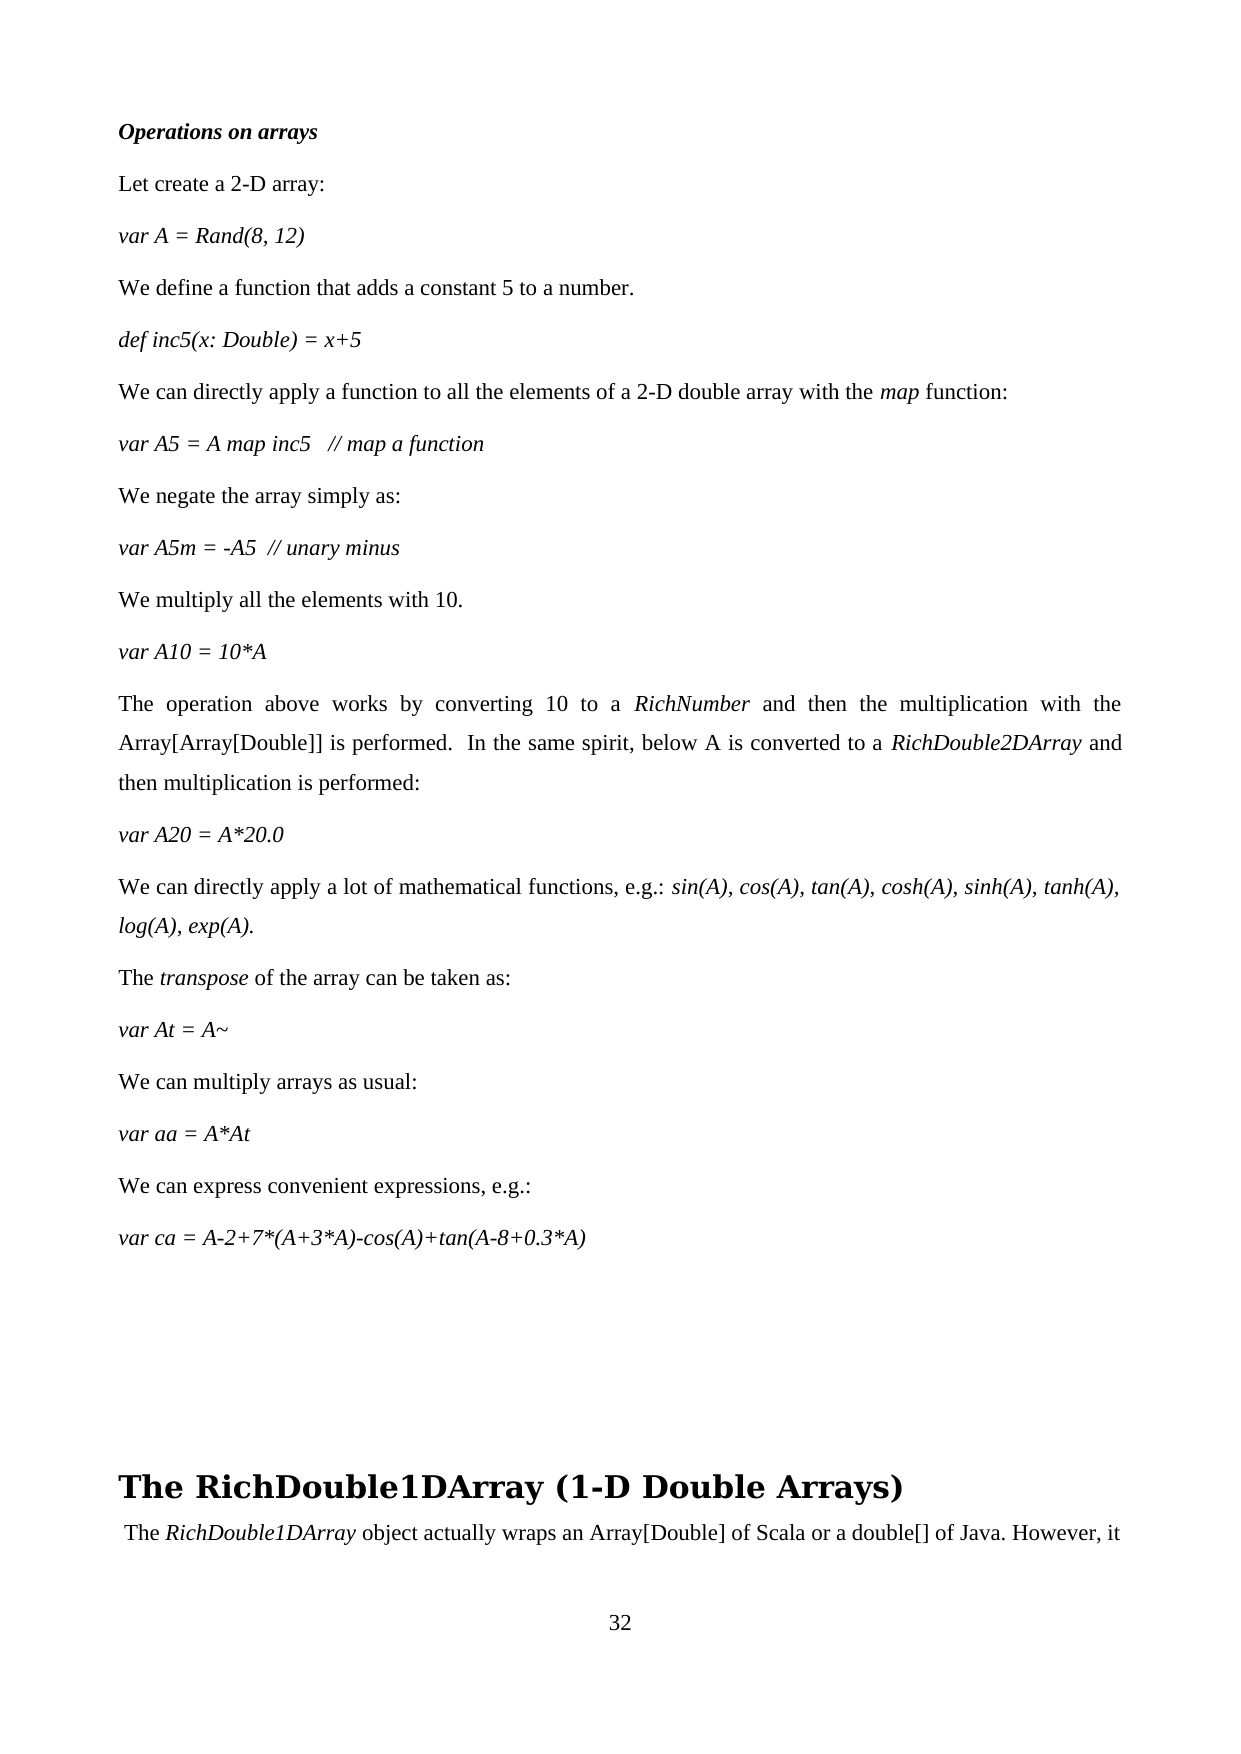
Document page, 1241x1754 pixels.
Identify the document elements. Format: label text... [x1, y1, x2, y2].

text var A20 = A*20.0 [118, 821, 1122, 847]
subtitle The RichDouble1DArray (1-D Double Arrays) [118, 1469, 1122, 1506]
text def inc5(x: Double) = x+5 [118, 326, 1122, 352]
text var A5m = -A5 // unary minus [118, 534, 1122, 560]
text var A = Rand(8, 12) [118, 222, 1122, 248]
text var aa = A*At [118, 1120, 1122, 1147]
text var A5 = A map inc5 // map a function [118, 430, 1122, 456]
text We can directly apply a function to all the elements of a 2-D double array with the map function: [118, 378, 1122, 404]
text var ca = A-2+7*(A+3*A)-cos(A)+tan(A-8+0.3*A) [118, 1224, 1122, 1251]
text var At = A~ [118, 1016, 1122, 1043]
text We can directly apply a lot of mathematical functions, e.g.: sin(A), cos(A), tan(A), cosh(A), sinh(A), tanh(A), log(A), exp(A). [118, 873, 1122, 939]
text Operations on arrays [118, 118, 1122, 144]
text Let create a 2-D array: [118, 170, 1122, 196]
text The transpose of the array can be taken as: [118, 964, 1122, 991]
text The RichDouble1DArray object actually wraps an Array[Double] of Scala or a double[] of Java. However, it [118, 1518, 1122, 1545]
text The operation above works by converting 10 to a RichNumber and then the multiplication with the Array[Array[Double]] is performed. In the same spirit, below A is converted to a RichDouble2DArray and then multiplication is performed: [118, 690, 1122, 795]
text We can multiply arrays as usual: [118, 1068, 1122, 1094]
text We can express convenient expressions, e.g.: [118, 1172, 1122, 1198]
text We negate the array simply as: [118, 482, 1122, 508]
text var A10 = 10*A [118, 638, 1122, 664]
text We define a function that adds a constant 5 to a number. [118, 274, 1122, 300]
text We multiply all the elements with 10. [118, 586, 1122, 612]
